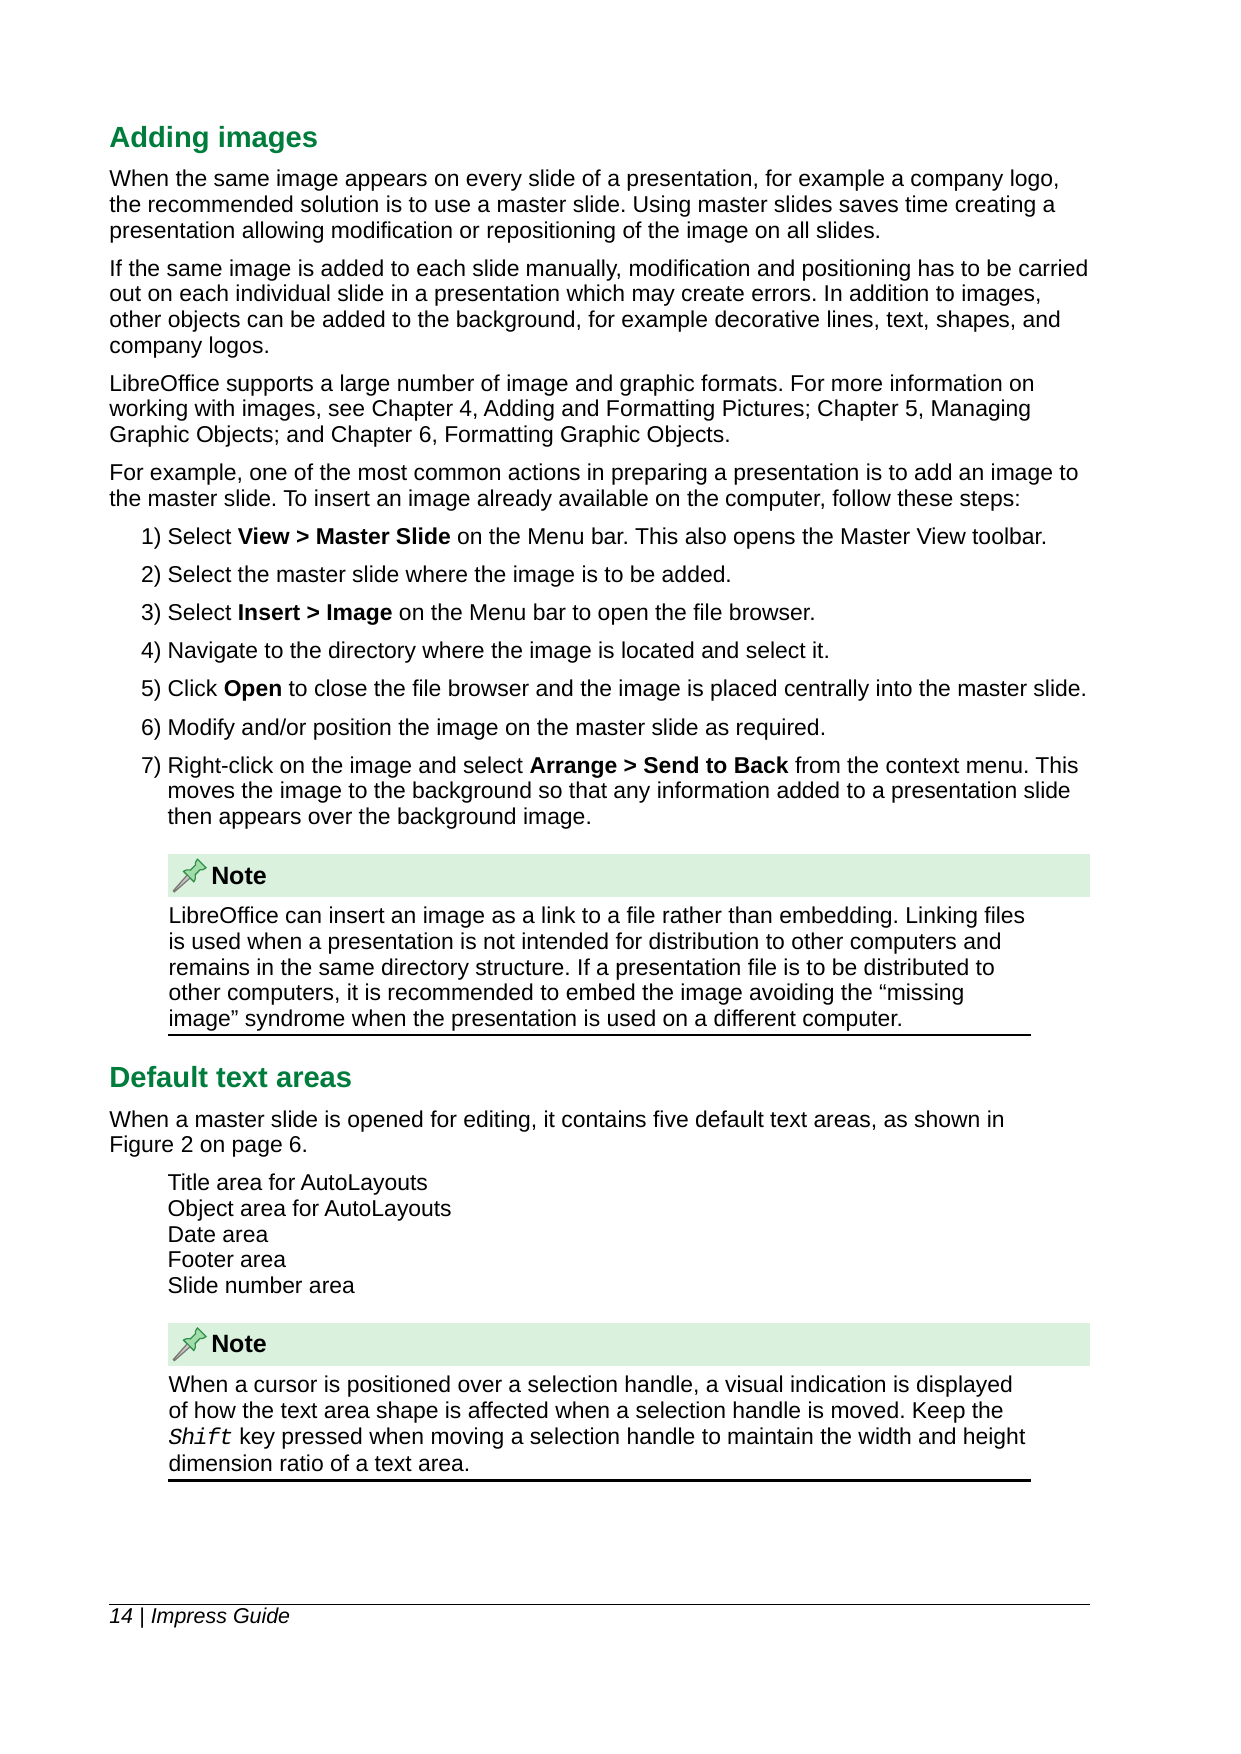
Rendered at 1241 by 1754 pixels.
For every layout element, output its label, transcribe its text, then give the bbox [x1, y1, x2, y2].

subtitle Note [168, 854, 1090, 897]
text When a master slide is opened for editing, it contains five default text areas, as shown in Figure 2 on page 6. [109, 1106, 1090, 1157]
list Date area [167, 1221, 1090, 1247]
list Select the master slide where the image is to be added. [153, 562, 1090, 587]
text For example, one of the most common actions in preparing a presentation is to add an image to the master slide. To insert an image already available on the computer, follow these steps: [109, 460, 1090, 511]
list Object area for AutoLayouts [167, 1196, 1090, 1221]
list Select View > Master Slide on the Menu bar. This also opens the Master View toolbar. [153, 524, 1090, 549]
list Select Insert > Image on the Menu bar to open the file browser. [153, 600, 1090, 626]
text LibreOffice can insert an image as a link to a file rather than embedding. Linking files is used when a presentation is not intended for distribution to other computers and remains in the same directory structure. If a presentation file is to be distributed to other computers, it is recommended to embed the image avoiding the “missing image” syndrome when the presentation is used on a different computer. [168, 903, 1031, 1034]
subtitle Default text areas [109, 1061, 1090, 1094]
text When the same image appears on every slide of a presentation, for example a company logo, the recommended solution is to use a master slide. Using master slides saves time creating a presentation allowing modification or repositioning of the image on all slides. [109, 166, 1090, 243]
subtitle Adding images [109, 121, 1090, 154]
text When a cursor is positioned over a selection handle, a visual indication is displayed of how the text area shape is affected when a selection handle is moved. Keep the Shift key pressed when moving a selection handle to maintain the width and height dimension ratio of a text area. [168, 1372, 1031, 1479]
subtitle Note [168, 1323, 1090, 1366]
text If the same image is added to each slide manually, modification and positioning has to be carried out on each individual slide in a presentation which may create errors. In addition to images, other objects can be added to the background, for example decorative lines, text, shapes, and company logos. [109, 256, 1090, 358]
list Title area for AutoLayouts [167, 1170, 1090, 1196]
list Modify and/or position the image on the master slide as required. [153, 714, 1090, 740]
list Right-click on the image and select Arrange > Send to Back from the context menu. This moves the image to the background so that any information added to a presentation slide then appears over the background image. [153, 752, 1090, 829]
list Navigate to the directory where the image is located and select it. [153, 638, 1090, 664]
list Footer area [167, 1247, 1090, 1272]
text LibreOffice supports a large number of image and graphic formats. For more information on working with images, see Chapter 4, Adding and Formatting Pictures; Chapter 5, Managing Graphic Objects; and Chapter 6, Formatting Graphic Objects. [109, 371, 1090, 447]
list Click Open to close the file browser and the image is placed centrally into the master slide. [153, 676, 1090, 702]
list Slide number area [167, 1272, 1090, 1298]
